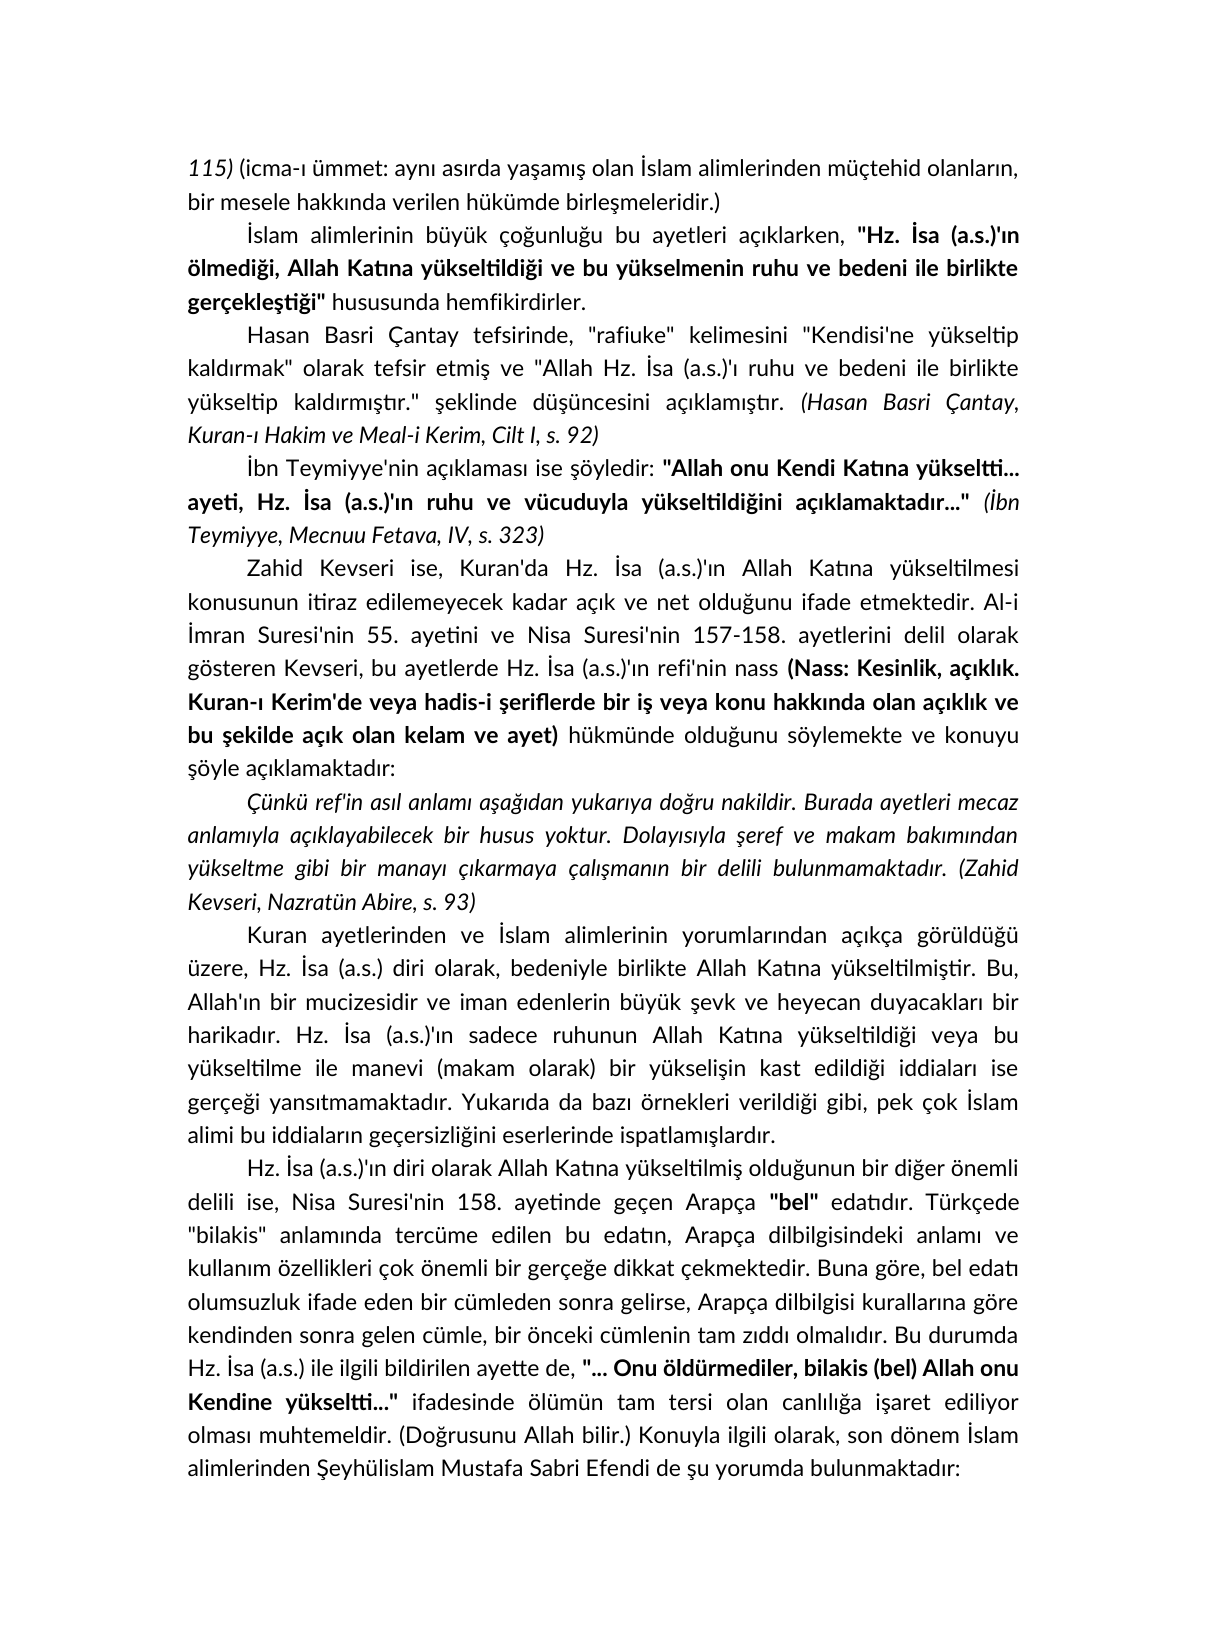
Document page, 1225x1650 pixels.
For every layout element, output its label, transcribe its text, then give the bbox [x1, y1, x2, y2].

text Hasan Basri Çantay tefsirinde, "rafiuke" kelimesini "Kendisi'ne yükseltip kaldırmak" olarak tefsir etmiş ve "Allah Hz. İsa (a.s.)'ı ruhu ve bedeni ile birlikte yükseltip kaldırmıştır." şeklinde düşüncesini açıklamıştır. (Hasan Basri Çantay, Kuran-ı Hakim ve Meal-i Kerim, Cilt I, s. 92) [187, 317, 1020, 450]
text Zahid Kevseri ise, Kuran'da Hz. İsa (a.s.)'ın Allah Katına yükseltilmesi konusunun itiraz edilemeyecek kadar açık ve net olduğunu ifade etmektedir. Al-i İmran Suresi'nin 55. ayetini ve Nisa Suresi'nin 157-158. ayetlerini delil olarak gösteren Kevseri, bu ayetlerde Hz. İsa (a.s.)'ın refi'nin nass (Nass: Kesinlik, açıklık. Kuran-ı Kerim'de veya hadis-i şeriflerde bir iş veya konu hakkında olan açıklık ve bu şekilde açık olan kelam ve ayet) hükmünde olduğunu söylemekte ve konuyu şöyle açıklamaktadır: [187, 550, 1020, 783]
text Kuran ayetlerinden ve İslam alimlerinin yorumlarından açıkça görüldüğü üzere, Hz. İsa (a.s.) diri olarak, bedeniyle birlikte Allah Katına yükseltilmiştir. Bu, Allah'ın bir mucizesidir ve iman edenlerin büyük şevk ve heyecan duyacakları bir harikadır. Hz. İsa (a.s.)'ın sadece ruhunun Allah Katına yükseltildiği veya bu yükseltilme ile manevi (makam olarak) bir yükselişin kast edildiği iddiaları ise gerçeği yansıtmamaktadır. Yukarıda da bazı örnekleri verildiği gibi, pek çok İslam alimi bu iddiaların geçersizliğini eserlerinde ispatlamışlardır. [187, 917, 1020, 1150]
text İbn Teymiyye'nin açıklaması ise şöyledir: "Allah onu Kendi Katına yükseltti... ayeti, Hz. İsa (a.s.)'ın ruhu ve vücuduyla yükseltildiğini açıklamaktadır..." (İbn Teymiyye, Mecnuu Fetava, IV, s. 323) [187, 450, 1020, 550]
text İslam alimlerinin büyük çoğunluğu bu ayetleri açıklarken, "Hz. İsa (a.s.)'ın ölmediği, Allah Katına yükseltildiği ve bu yükselmenin ruhu ve bedeni ile birlikte gerçekleştiği" hususunda hemfikirdirler. [187, 217, 1020, 317]
text Hz. İsa (a.s.)'ın diri olarak Allah Katına yükseltilmiş olduğunun bir diğer önemli delili ise, Nisa Suresi'nin 158. ayetinde geçen Arapça "bel" edatıdır. Türkçede "bilakis" anlamında tercüme edilen bu edatın, Arapça dilbilgisindeki anlamı ve kullanım özellikleri çok önemli bir gerçeğe dikkat çekmektedir. Buna göre, bel edatı olumsuzluk ifade eden bir cümleden sonra gelirse, Arapça dilbilgisi kurallarına göre kendinden sonra gelen cümle, bir önceki cümlenin tam zıddı olmalıdır. Bu durumda Hz. İsa (a.s.) ile ilgili bildirilen ayette de, "... Onu öldürmediler, bilakis (bel) Allah onu Kendine yükseltti..." ifadesinde ölümün tam tersi olan canlılığa işaret ediliyor olması muhtemeldir. (Doğrusunu Allah bilir.) Konuyla ilgili olarak, son dönem İslam alimlerinden Şeyhülislam Mustafa Sabri Efendi de şu yorumda bulunmaktadır: [187, 1150, 1020, 1483]
text 115) (icma-ı ümmet: aynı asırda yaşamış olan İslam alimlerinden müçtehid olanların, bir mesele hakkında verilen hükümde birleşmeleridir.) [187, 150, 1020, 217]
text Çünkü ref'in asıl anlamı aşağıdan yukarıya doğru nakildir. Burada ayetleri mecaz anlamıyla açıklayabilecek bir husus yoktur. Dolayısıyla şeref ve makam bakımından yükseltme gibi bir manayı çıkarmaya çalışmanın bir delili bulunmamaktadır. (Zahid Kevseri, Nazratün Abire, s. 93) [187, 783, 1020, 917]
